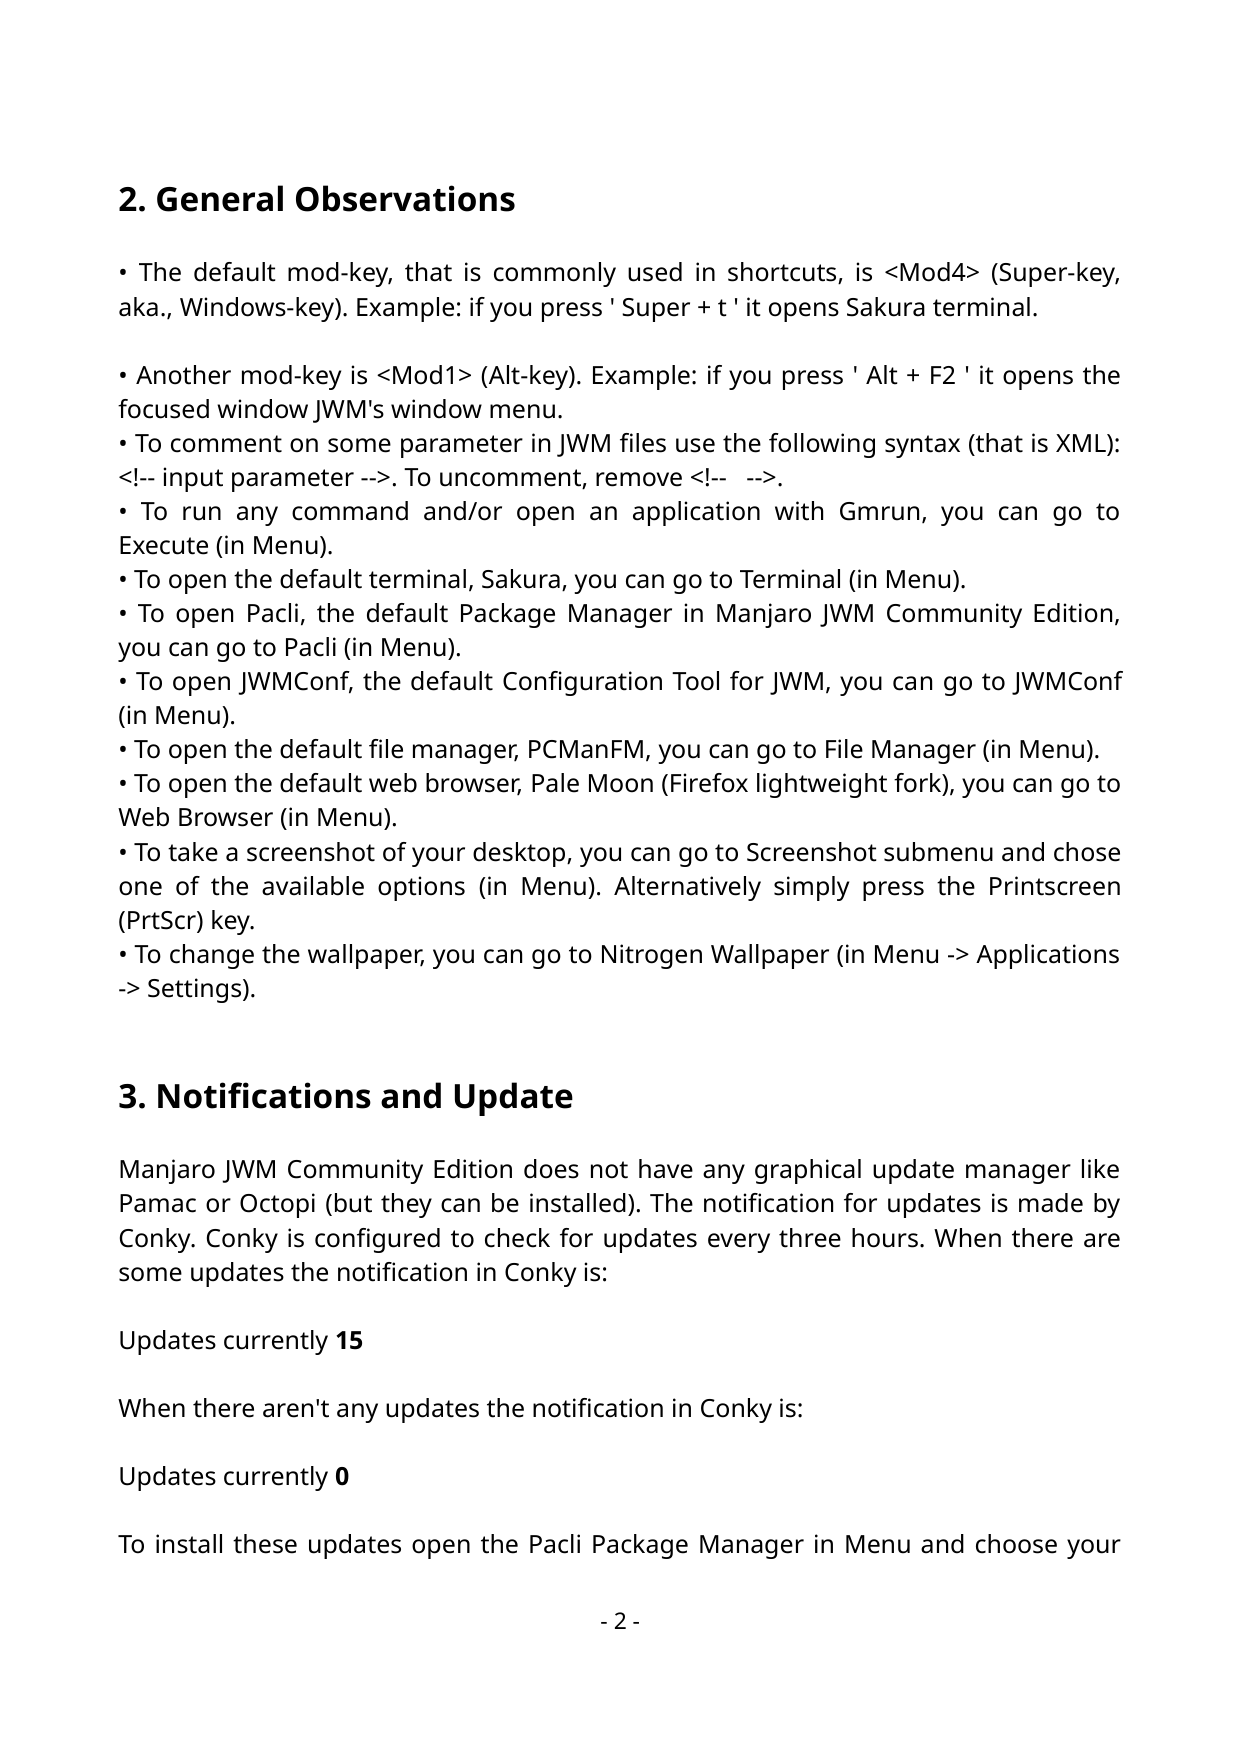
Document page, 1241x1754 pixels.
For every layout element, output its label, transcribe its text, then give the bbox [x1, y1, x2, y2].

text When there aren't any updates the notification in Conky is: [118, 1356, 1122, 1424]
text Updates currently 15 [118, 1288, 1122, 1356]
text • To comment on some parameter in JWM files use the following syntax (that is XML): <!-- input parameter -->. To uncomment, remove <!-- -->. [118, 425, 1122, 493]
text • Another mod-key is <Mod1> (Alt-key). Example: if you press ' Alt + F2 ' it opens the focused window JWM's window menu. [118, 357, 1122, 425]
text • To open the default web browser, Pale Moon (Firefox lightweight fork), you can go to Web Browser (in Menu). [118, 766, 1122, 834]
text Updates currently 0 [118, 1424, 1122, 1493]
subtitle 3. Notifications and Update [118, 1073, 1122, 1118]
text To install these updates open the Pacli Package Manager in Menu and choose your [118, 1493, 1122, 1561]
text • To open Pacli, the default Package Manager in Manjaro JWM Community Edition, you can go to Pacli (in Menu). [118, 596, 1122, 664]
text • To open JWMConf, the default Configuration Tool for JWM, you can go to JWMConf (in Menu). [118, 664, 1122, 732]
text • The default mod-key, that is commonly used in shortcuts, is <Mod4> (Super-key, aka., Windows-key). Example: if you press ' Super + t ' it opens Sakura terminal. [118, 255, 1122, 323]
text • To open the default file manager, PCManFM, you can go to File Manager (in Menu). [118, 732, 1122, 766]
text Manjaro JWM Community Edition does not have any graphical update manager like Pamac or Octopi (but they can be installed). The notification for updates is made by Conky. Conky is configured to check for updates every three hours. When there are some updates the notification in Conky is: [118, 1152, 1122, 1288]
subtitle 2. General Observations [118, 176, 1122, 221]
text • To open the default terminal, Sakura, you can go to Terminal (in Menu). [118, 562, 1122, 596]
text • To run any command and/or open an application with Gmrun, you can go to Execute (in Menu). [118, 493, 1122, 562]
text • To take a screenshot of your desktop, you can go to Screenshot submenu and chose one of the available options (in Menu). Alternatively simply press the Printscreen (PrtScr) key. [118, 834, 1122, 936]
text • To change the wallpaper, you can go to Nitrogen Wallpaper (in Menu -> Applications -> Settings). [118, 936, 1122, 1004]
